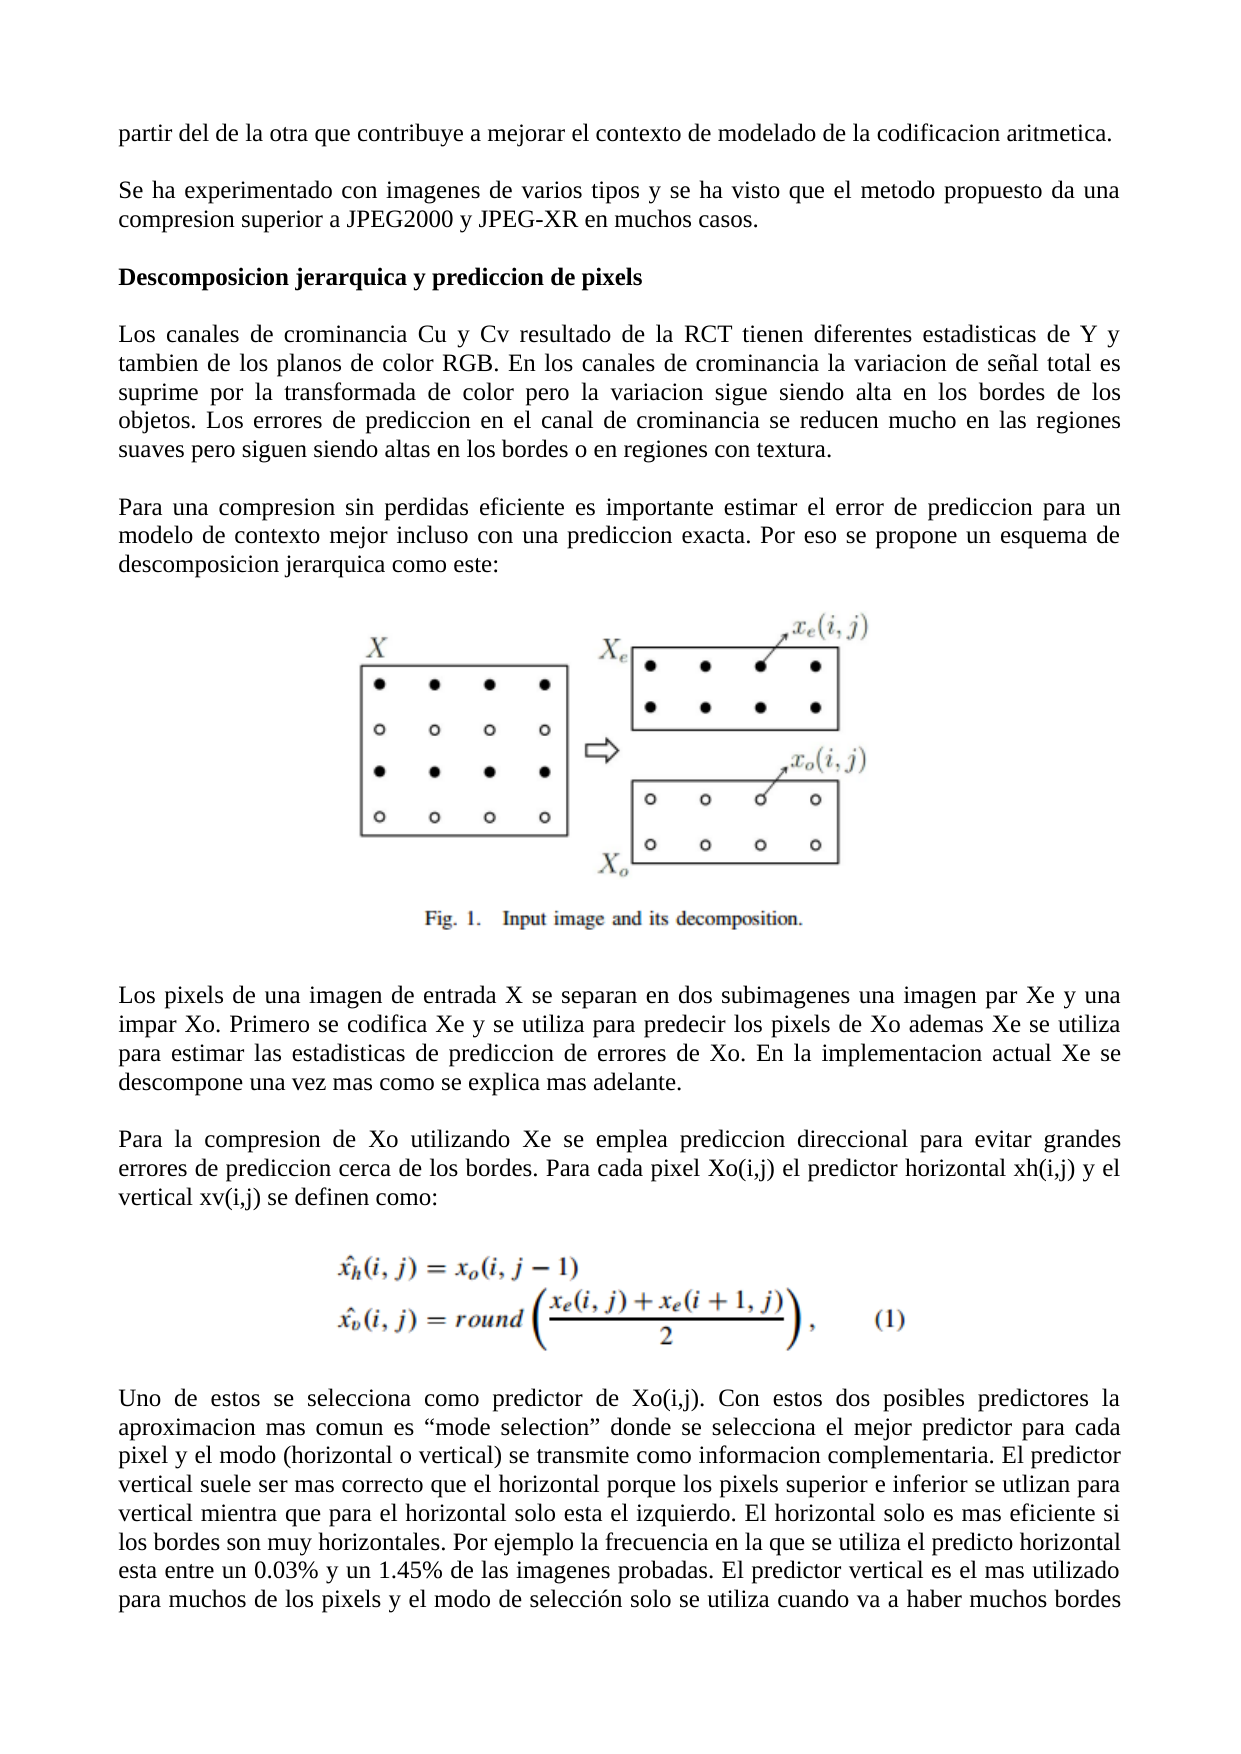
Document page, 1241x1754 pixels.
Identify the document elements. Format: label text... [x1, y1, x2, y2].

picture [326, 1239, 914, 1365]
picture [324, 578, 917, 944]
text Para la compresion de Xo utilizando Xe se emplea prediccion direccional para evitar grandes errores de prediccion cerca de los bordes. Para cada pixel Xo(i,j) el predictor horizontal xh(i,j) y el vertical xv(i,j) se definen como: [118, 1124, 1122, 1211]
text Los pixels de una imagen de entrada X se separan en dos subimagenes una imagen par Xe y una impar Xo. Primero se codifica Xe y se utiliza para predecir los pixels de Xo ademas Xe se utiliza para estimar las estadisticas de prediccion de errores de Xo. En la implementacion actual Xe se descompone una vez mas como se explica mas adelante. [118, 981, 1122, 1096]
text Uno de estos se selecciona como predictor de Xo(i,j). Con estos dos posibles predictores la aproximacion mas comun es “mode selection” donde se selecciona el mejor predictor para cada pixel y el modo (horizontal o vertical) se transmite como informacion complementaria. El predictor vertical suele ser mas correcto que el horizontal porque los pixels superior e inferior se utlizan para vertical mientra que para el horizontal solo esta el izquierdo. El horizontal solo es mas eficiente si los bordes son muy horizontales. Por ejemplo la frecuencia en la que se utiliza el predicto horizontal esta entre un 0.03% y un 1.45% de las imagenes probadas. El predictor vertical es el mas utilizado para muchos de los pixels y el modo de selección solo se utiliza cuando va a haber muchos bordes [118, 1383, 1122, 1613]
text Se ha experimentado con imagenes de varios tipos y se ha visto que el metodo propuesto da una compresion superior a JPEG2000 y JPEG-XR en muchos casos. [118, 176, 1122, 233]
text Descomposicion jerarquica y prediccion de pixels [118, 262, 1122, 291]
text partir del de la otra que contribuye a mejorar el contexto de modelado de la codificacion aritmetica. [118, 118, 1122, 147]
text Los canales de crominancia Cu y Cv resultado de la RCT tienen diferentes estadisticas de Y y tambien de los planos de color RGB. En los canales de crominancia la variacion de señal total es suprime por la transformada de color pero la variacion sigue siendo alta en los bordes de los objetos. Los errores de prediccion en el canal de crominancia se reducen mucho en las regiones suaves pero siguen siendo altas en los bordes o en regiones con textura. [118, 319, 1122, 463]
text Para una compresion sin perdidas eficiente es importante estimar el error de prediccion para un modelo de contexto mejor incluso con una prediccion exacta. Por eso se propone un esquema de descomposicion jerarquica como este: [118, 492, 1122, 578]
